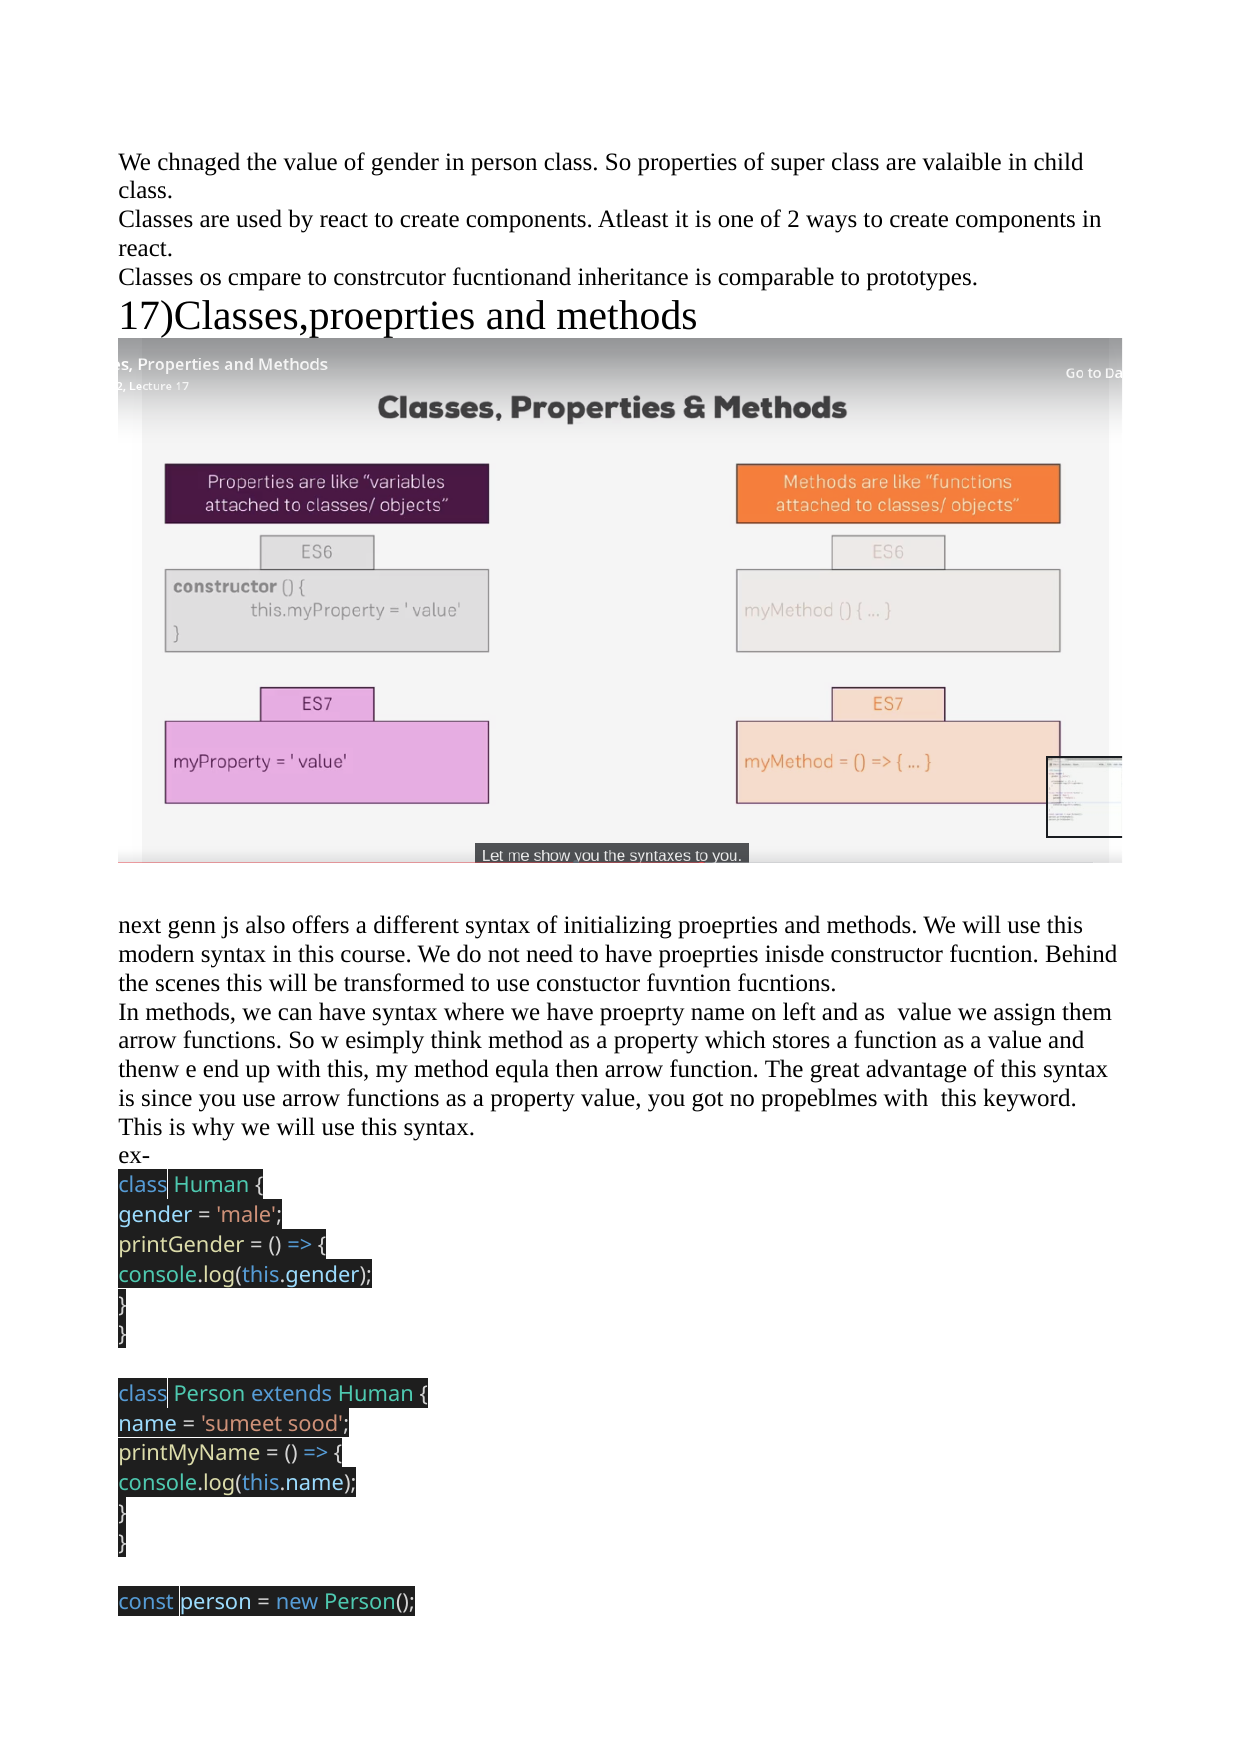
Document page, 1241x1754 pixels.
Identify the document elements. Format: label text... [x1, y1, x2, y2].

text Classes os cmpare to constrcutor fucntionand inheritance is comparable to prototypes. [118, 262, 1122, 291]
text class Person extends Human { [118, 1378, 1122, 1408]
text class Human { [118, 1169, 1122, 1199]
text gender = 'male'; [118, 1199, 1122, 1229]
picture [118, 338, 1123, 863]
text } [118, 1527, 1122, 1557]
text printGender = () => { [118, 1229, 1122, 1259]
text We chnaged the value of gender in person class. So properties of super class are valaible in child class. [118, 147, 1122, 204]
text console.log(this.name); [118, 1467, 1122, 1497]
text printMyName = () => { [118, 1437, 1122, 1467]
text } [118, 1288, 1122, 1318]
text Classes are used by react to create components. Atleast it is one of 2 ways to create components in react. [118, 204, 1122, 262]
text name = 'sumeet sood'; [118, 1408, 1122, 1437]
text } [118, 1318, 1122, 1348]
text next genn js also offers a different syntax of initializing proeprties and methods. We will use this modern syntax in this course. We do not need to have proeprties inisde constructor fucntion. Behind the scenes this will be transformed to use constuctor fuvntion fucntions. [118, 911, 1122, 997]
text } [118, 1497, 1122, 1527]
text console.log(this.gender); [118, 1259, 1122, 1288]
text 17)Classes,proeprties and methods [118, 291, 1122, 338]
text In methods, we can have syntax where we have proeprty name on left and as value we assign them arrow functions. So w esimply think method as a property which stores a function as a value and thenw e end up with this, my method equla then arrow function. The great advantage of this syntax is since you use arrow functions as a property value, you got no propeblmes with this keyword. This is why we will use this syntax. [118, 997, 1122, 1141]
text const person = new Person(); [118, 1586, 1122, 1616]
text ex- [118, 1141, 1122, 1169]
